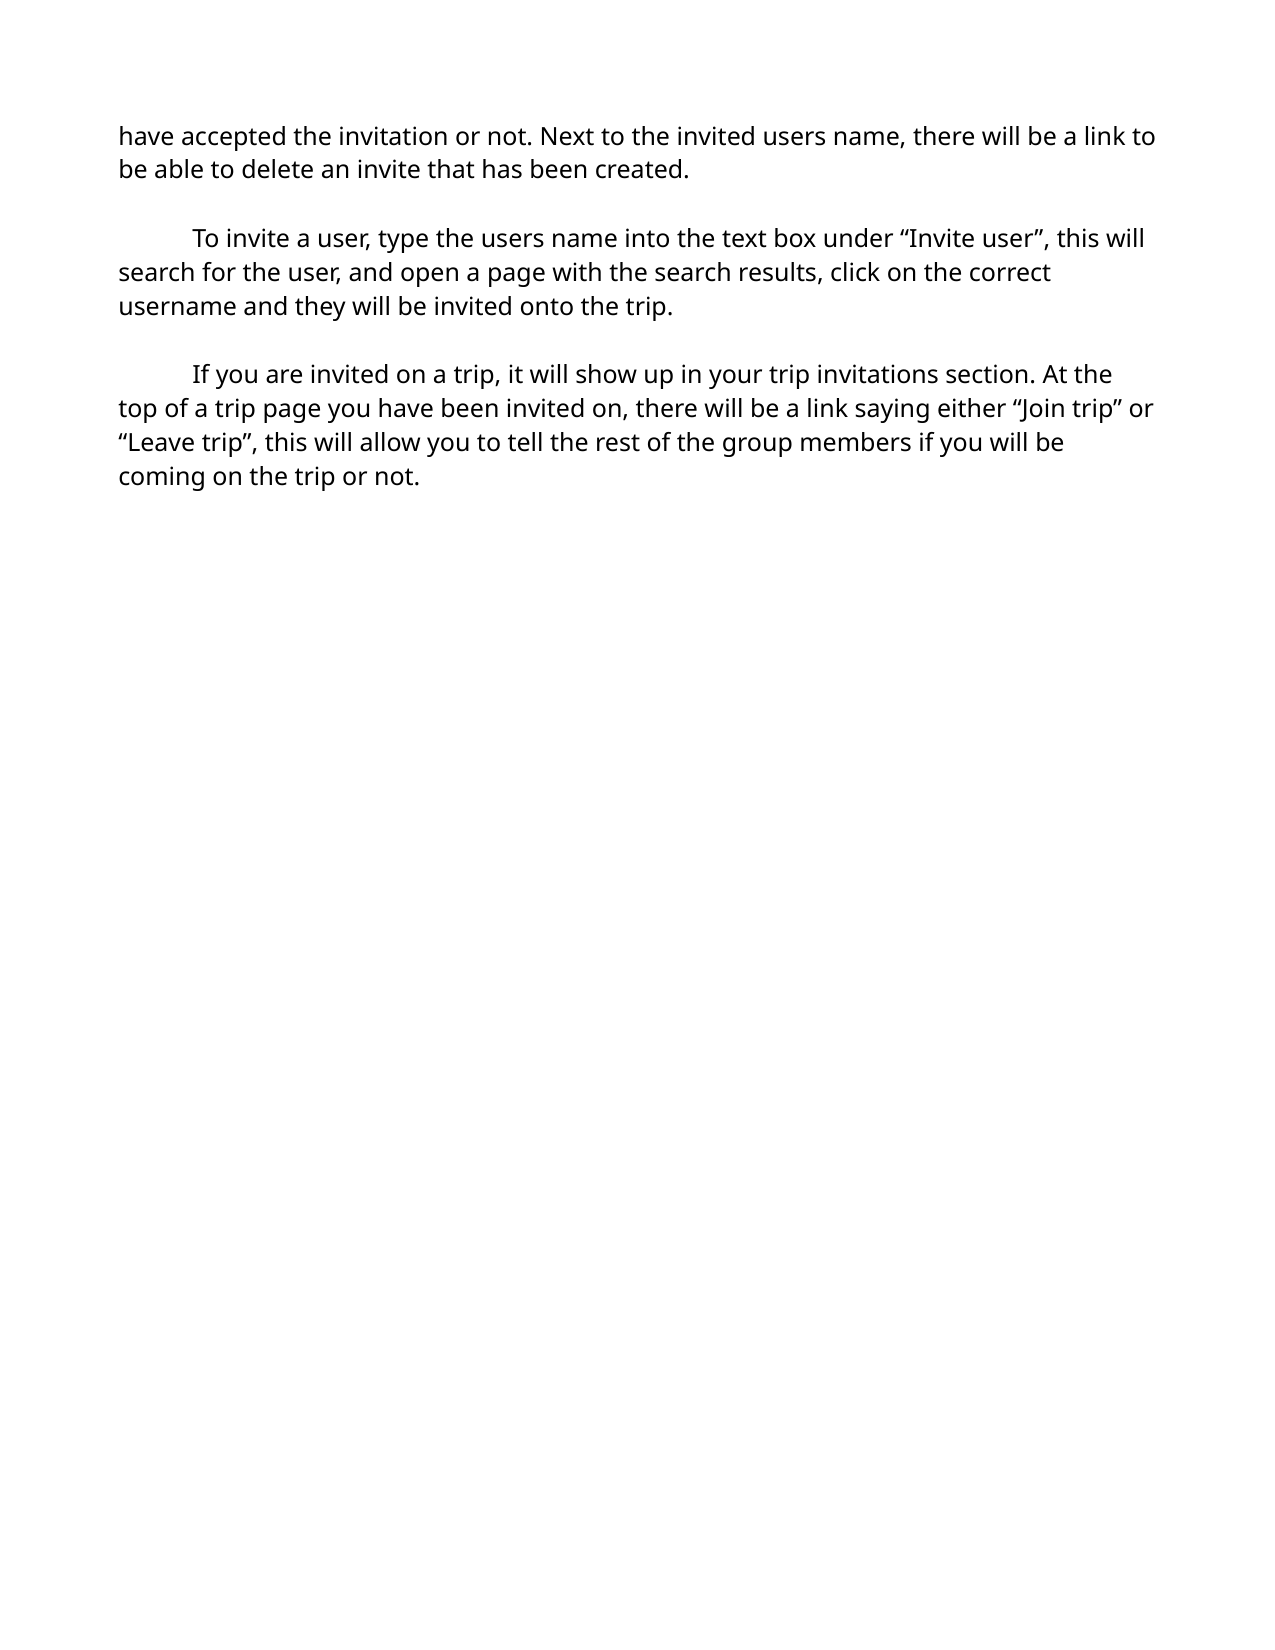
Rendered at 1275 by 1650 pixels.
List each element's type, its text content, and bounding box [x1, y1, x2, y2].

text have accepted the invitation or not. Next to the invited users name, there will be a link to be able to delete an invite that has been created. [118, 118, 1157, 186]
text If you are invited on a trip, it will show up in your trip invitations section. At the top of a trip page you have been invited on, there will be a link saying either “Join trip” or “Leave trip”, this will allow you to tell the rest of the group members if you will be coming on the trip or not. [118, 357, 1157, 493]
text To invite a user, type the users name into the text box under “Invite user”, this will search for the user, and open a page with the search results, click on the correct username and they will be invited onto the trip. [118, 220, 1157, 322]
